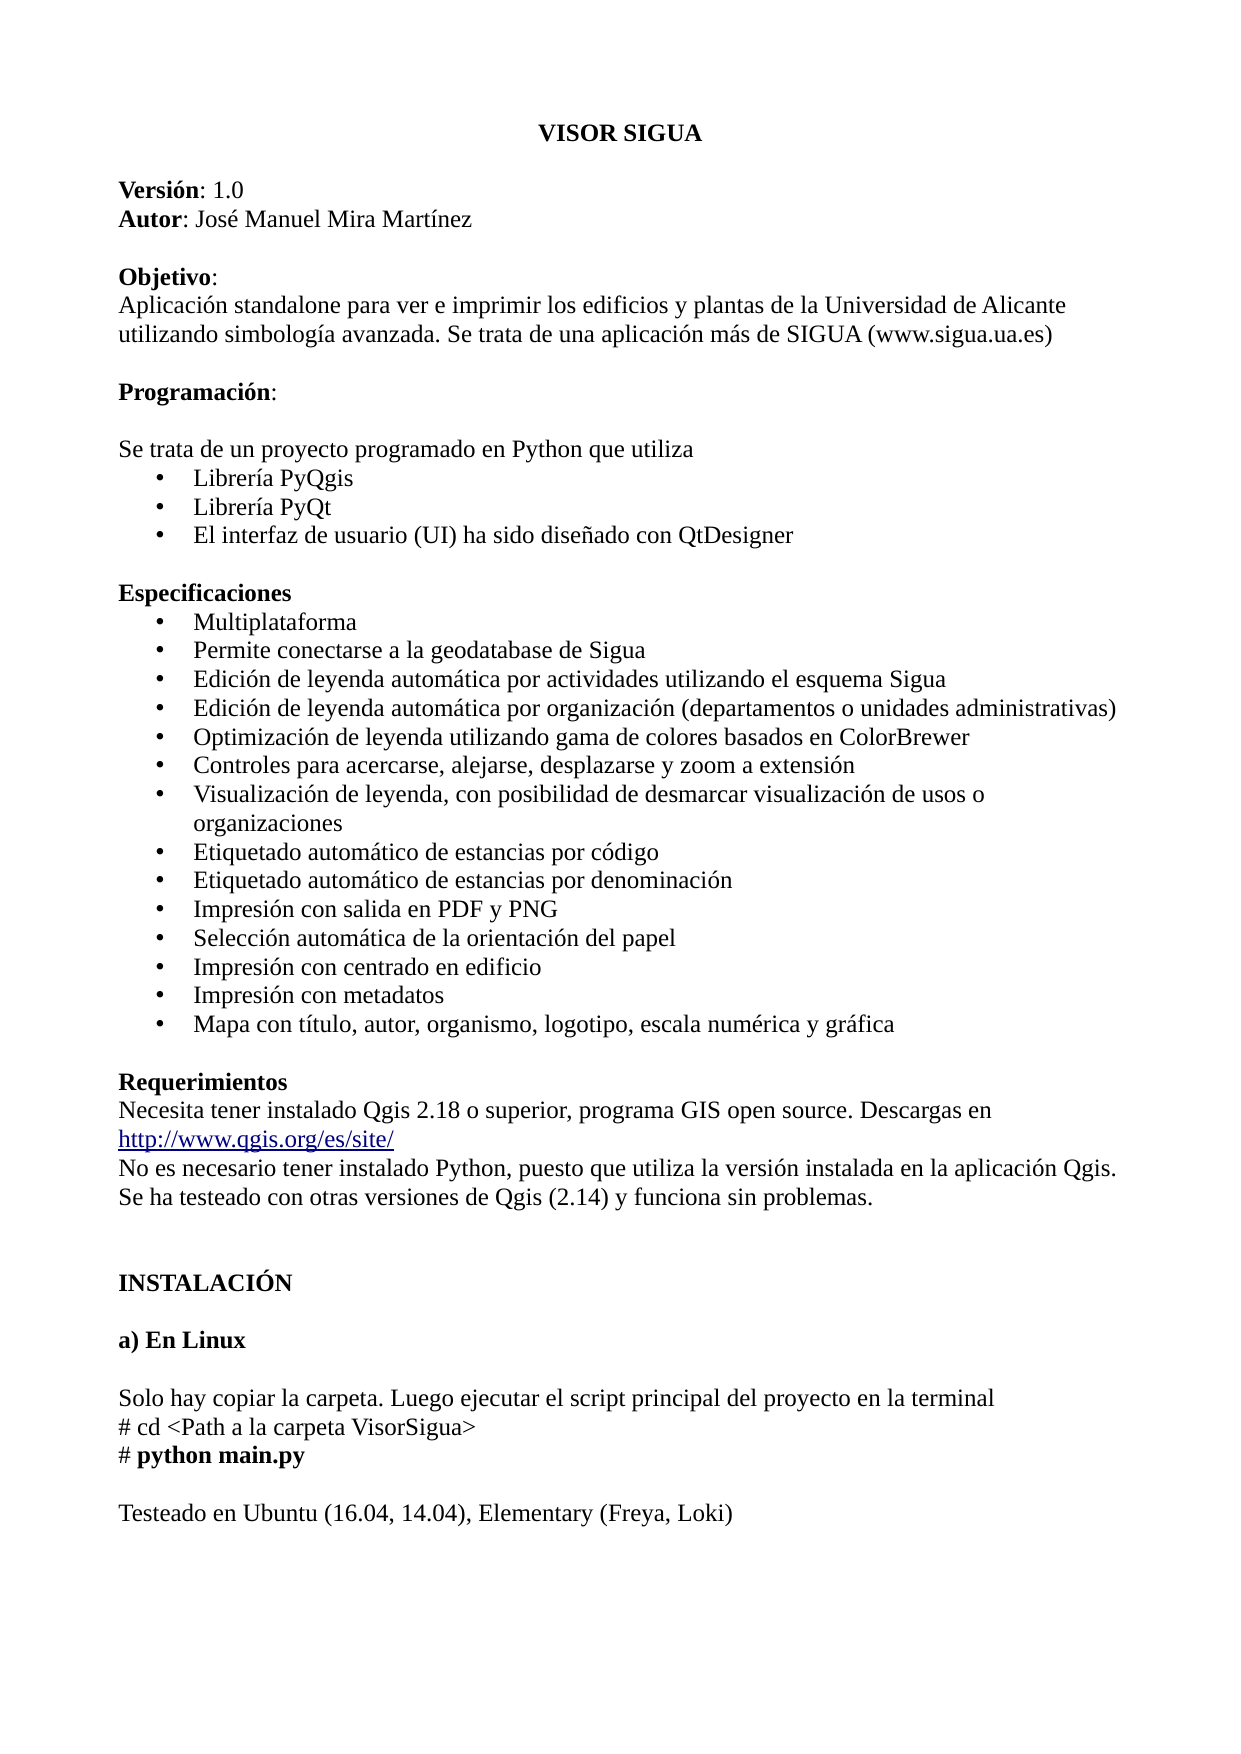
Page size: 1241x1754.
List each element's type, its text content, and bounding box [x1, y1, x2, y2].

list Etiquetado automático de estancias por código [156, 837, 1122, 866]
text # cd <Path a la carpeta VisorSigua> [118, 1412, 1122, 1441]
list Selección automática de la orientación del papel [156, 923, 1122, 952]
list El interfaz de usuario (UI) ha sido diseñado con QtDesigner [156, 521, 1122, 549]
list Visualización de leyenda, con posibilidad de desmarcar visualización de usos o organizaciones [156, 779, 1122, 837]
text INSTALACIÓN [118, 1268, 1122, 1297]
list Permite conectarse a la geodatabase de Sigua [156, 636, 1122, 664]
list Impresión con metadatos [156, 981, 1122, 1009]
list Librería PyQt [156, 492, 1122, 521]
list Librería PyQgis [156, 463, 1122, 492]
text Programación: [118, 377, 1122, 406]
list Etiquetado automático de estancias por denominación [156, 866, 1122, 894]
list Mapa con título, autor, organismo, logotipo, escala numérica y gráfica [156, 1009, 1122, 1038]
text Versión: 1.0 [118, 176, 1122, 204]
text a) En Linux [118, 1326, 1122, 1354]
list Edición de leyenda automática por organización (departamentos o unidades administrativas) [156, 693, 1122, 722]
text No es necesario tener instalado Python, puesto que utiliza la versión instalada en la aplicación Qgis. Se ha testeado con otras versiones de Qgis (2.14) y funciona sin problemas. [118, 1153, 1122, 1211]
list Multiplataforma [156, 607, 1122, 636]
list Optimización de leyenda utilizando gama de colores basados en ColorBrewer [156, 722, 1122, 751]
list Controles para acercarse, alejarse, desplazarse y zoom a extensión [156, 751, 1122, 779]
text Aplicación standalone para ver e imprimir los edificios y plantas de la Universidad de Alicante utilizando simbología avanzada. Se trata de una aplicación más de SIGUA (www.sigua.ua.es) [118, 291, 1122, 348]
list Impresión con centrado en edificio [156, 952, 1122, 981]
text Especificaciones [118, 578, 1122, 607]
text Objetivo: [118, 262, 1122, 291]
text Testeado en Ubuntu (16.04, 14.04), Elementary (Freya, Loki) [118, 1498, 1122, 1527]
list Edición de leyenda automática por actividades utilizando el esquema Sigua [156, 664, 1122, 693]
text Autor: José Manuel Mira Martínez [118, 204, 1122, 233]
text Se trata de un proyecto programado en Python que utiliza [118, 434, 1122, 463]
text Requerimientos [118, 1067, 1122, 1096]
text Solo hay copiar la carpeta. Luego ejecutar el script principal del proyecto en la terminal [118, 1383, 1122, 1412]
list Impresión con salida en PDF y PNG [156, 894, 1122, 923]
text VISOR SIGUA [118, 118, 1122, 147]
text Necesita tener instalado Qgis 2.18 o superior, programa GIS open source. Descargas en http://www.qgis.org/es/site/ [118, 1096, 1122, 1153]
text # python main.py [118, 1441, 1122, 1469]
